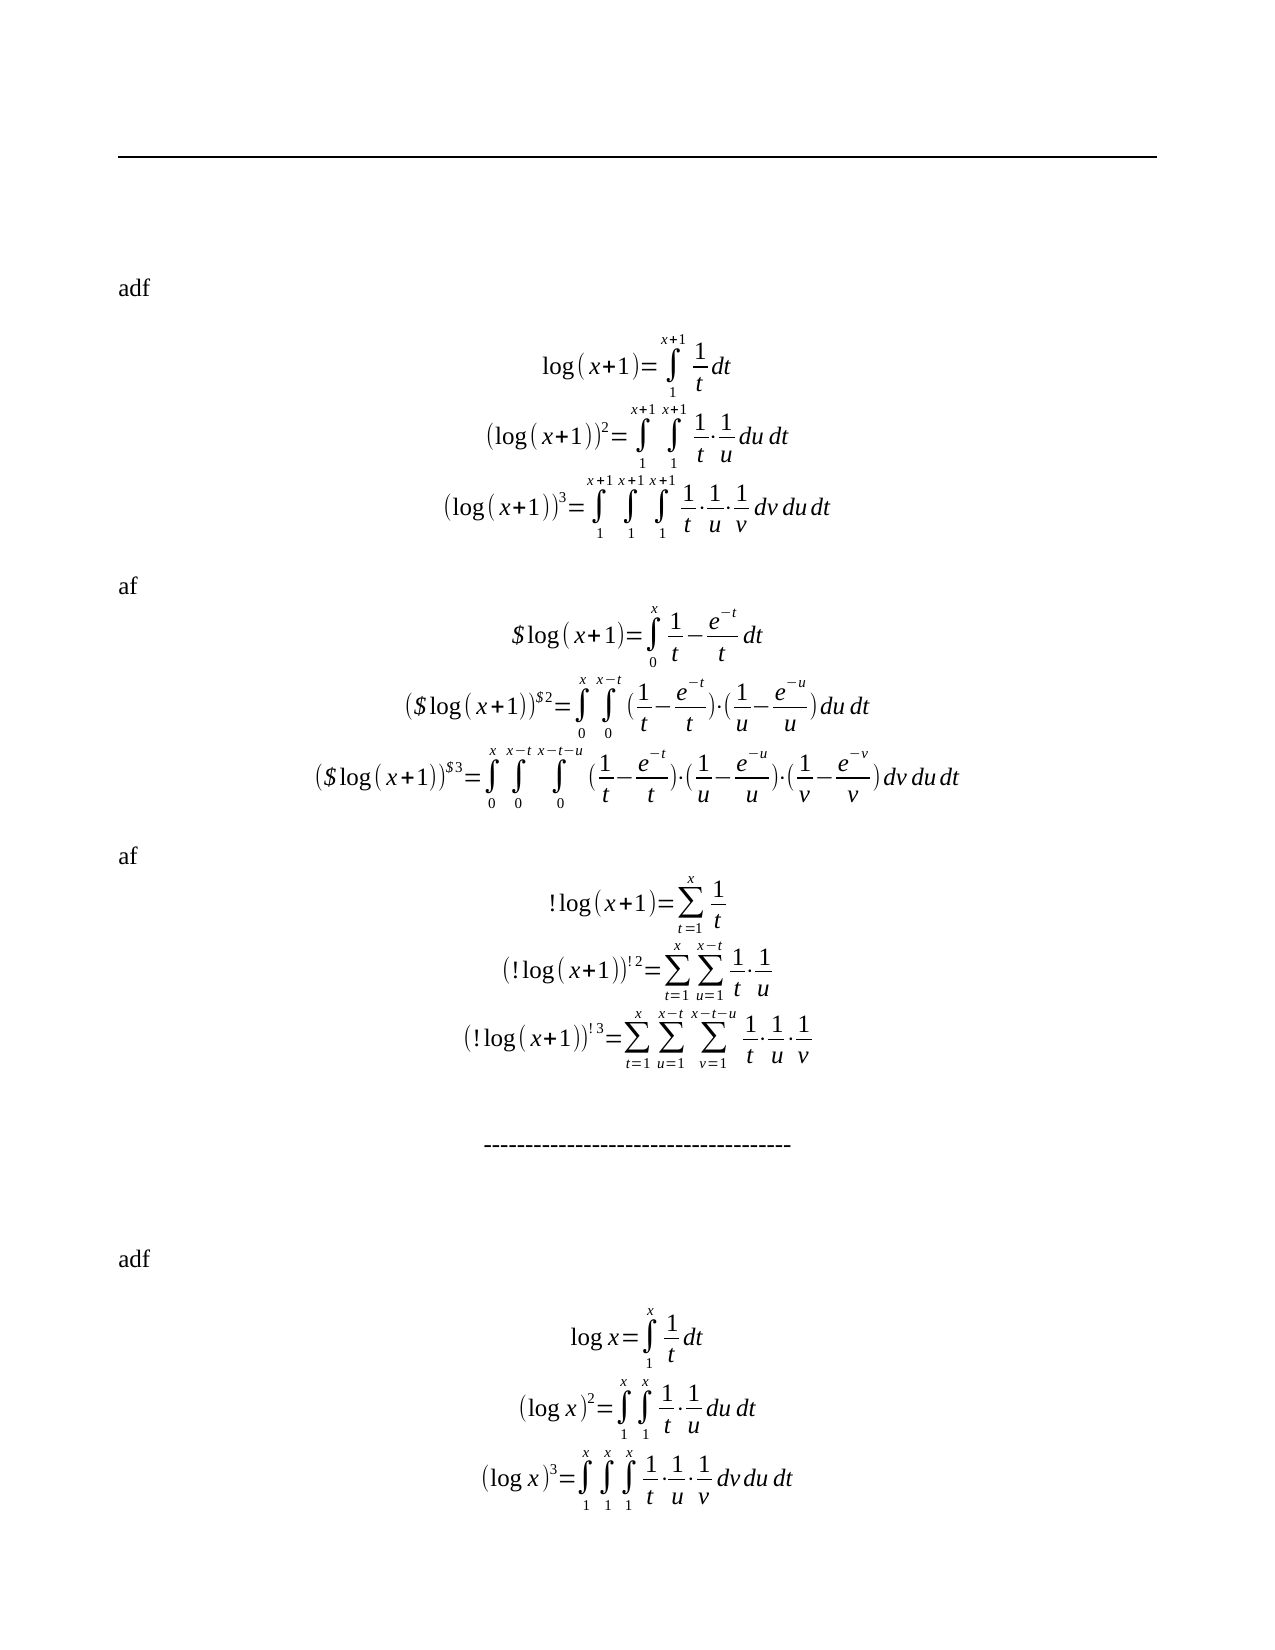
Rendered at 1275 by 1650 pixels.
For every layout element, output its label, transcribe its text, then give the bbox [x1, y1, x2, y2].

text af [118, 571, 1157, 600]
text adf [118, 1244, 1157, 1273]
text ------------------------------------- [118, 1129, 1157, 1158]
text af [118, 841, 1157, 869]
text adf [118, 273, 1157, 301]
